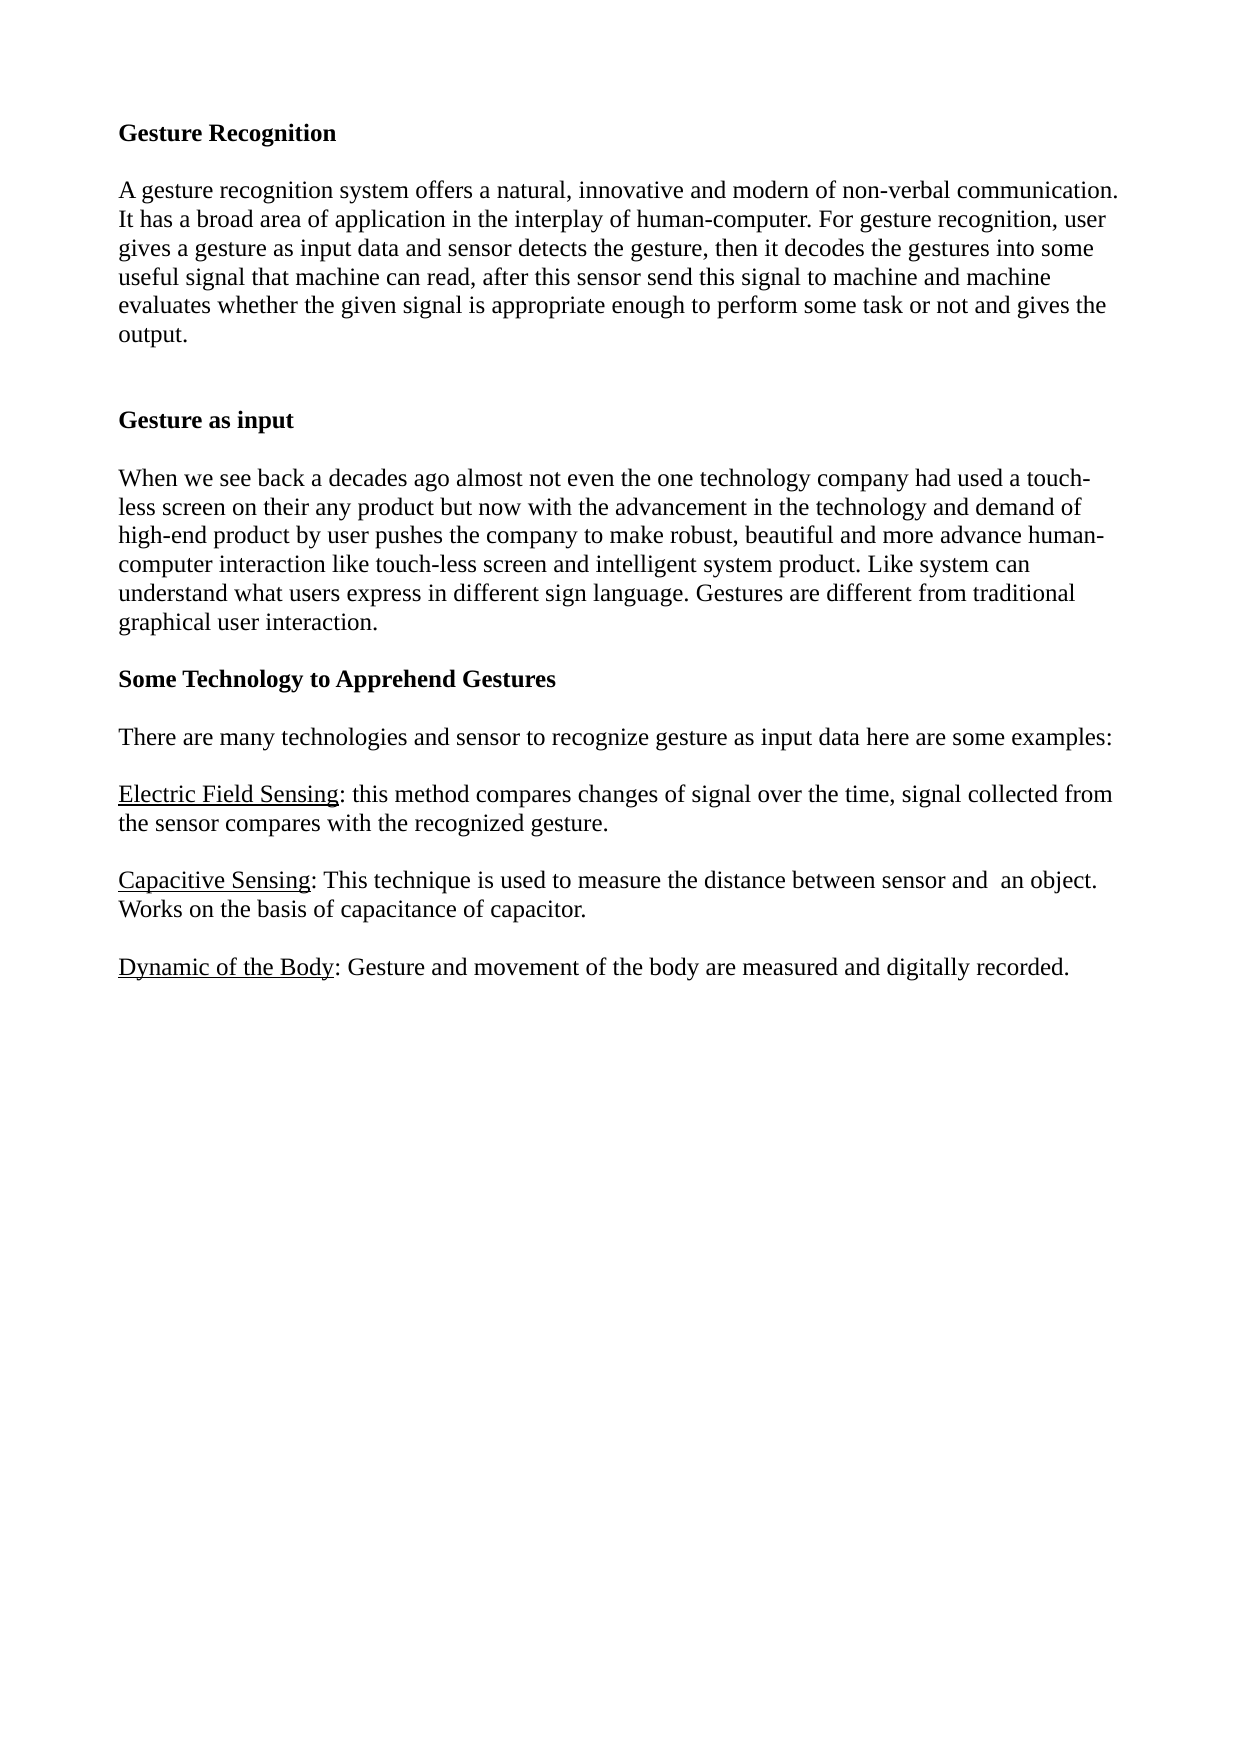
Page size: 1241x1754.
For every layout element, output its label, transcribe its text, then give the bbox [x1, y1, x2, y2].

text When we see back a decades ago almost not even the one technology company had used a touch-less screen on their any product but now with the advancement in the technology and demand of high-end product by user pushes the company to make robust, beautiful and more advance human-computer interaction like touch-less screen and intelligent system product. Like system can understand what users express in different sign language. Gestures are different from traditional graphical user interaction. [118, 463, 1122, 636]
text A gesture recognition system offers a natural, innovative and modern of non-verbal communication. It has a broad area of application in the interplay of human-computer. For gesture recognition, user gives a gesture as input data and sensor detects the gesture, then it decodes the gestures into some useful signal that machine can read, after this sensor send this signal to machine and machine evaluates whether the given signal is appropriate enough to perform some task or not and gives the output. [118, 176, 1122, 348]
text Some Technology to Apprehend Gestures [118, 664, 1122, 693]
text Dynamic of the Body: Gesture and movement of the body are measured and digitally recorded. [118, 952, 1122, 981]
text Gesture Recognition [118, 118, 1122, 147]
text There are many technologies and sensor to recognize gesture as input data here are some examples: [118, 722, 1122, 751]
text Gesture as input [118, 406, 1122, 434]
text Capacitive Sensing: This technique is used to measure the distance between sensor and an object. Works on the basis of capacitance of capacitor. [118, 866, 1122, 923]
text Electric Field Sensing: this method compares changes of signal over the time, signal collected from the sensor compares with the recognized gesture. [118, 779, 1122, 837]
